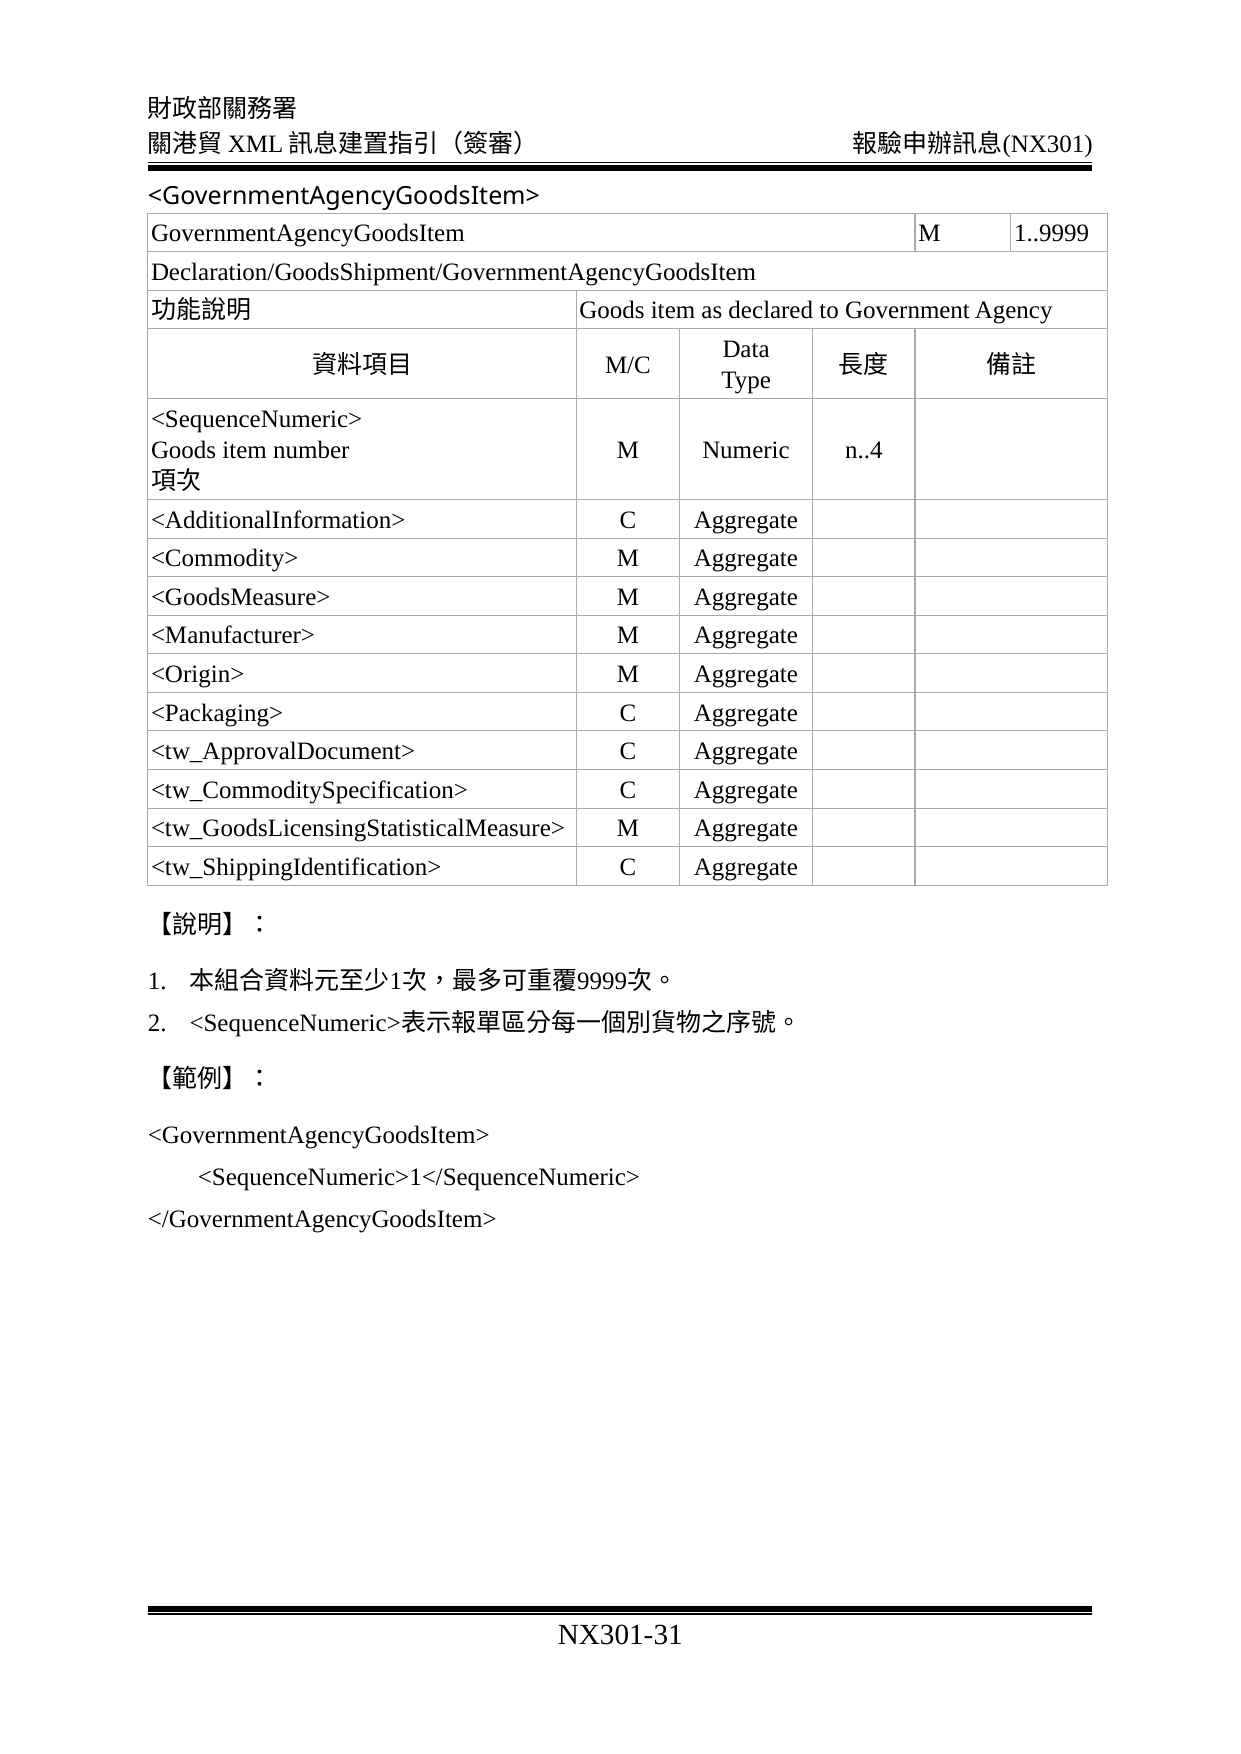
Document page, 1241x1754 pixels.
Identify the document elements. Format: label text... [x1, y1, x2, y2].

table_cell M [577, 809, 679, 846]
table_cell n..4 [813, 399, 914, 499]
table_cell M [577, 399, 679, 499]
table_cell <tw_ApprovalDocument> [148, 731, 576, 769]
table_cell [916, 809, 1107, 846]
table_cell [813, 616, 914, 653]
table_cell Aggregate [680, 809, 812, 846]
text 【說明】： [148, 900, 1092, 942]
table_cell [916, 847, 1107, 884]
table_cell [916, 399, 1107, 499]
table_cell 資料項目 [148, 329, 576, 398]
table_header GovernmentAgencyGoodsItem [148, 214, 914, 251]
table_cell M [577, 539, 679, 576]
table_cell Aggregate [680, 693, 812, 730]
table_cell [916, 770, 1107, 807]
table_cell [813, 731, 914, 769]
table_cell [916, 693, 1107, 730]
table_cell [813, 654, 914, 692]
table_cell Aggregate [680, 500, 812, 538]
table_cell [813, 770, 914, 807]
table_cell <tw_CommoditySpecification> [148, 770, 576, 807]
table_cell Aggregate [680, 539, 812, 576]
table_cell 備註 [916, 329, 1107, 398]
table_cell M [577, 616, 679, 653]
table_cell [813, 539, 914, 576]
list 本組合資料元至少1次，最多可重覆9999次。 [148, 956, 1092, 998]
list <SequenceNumeric>表示報單區分每一個別貨物之序號。 [148, 998, 1092, 1040]
table_cell [813, 847, 914, 884]
table_cell M [577, 654, 679, 692]
table_cell <Commodity> [148, 539, 576, 576]
table_cell Numeric [680, 399, 812, 499]
table_cell C [577, 500, 679, 538]
table_header 1..9999 [1011, 214, 1107, 251]
table_cell <GoodsMeasure> [148, 577, 576, 615]
table_cell [916, 500, 1107, 538]
table_cell [916, 577, 1107, 615]
text <SequenceNumeric>1</SequenceNumeric> [148, 1152, 1092, 1194]
table_cell C [577, 693, 679, 730]
table_cell [916, 616, 1107, 653]
table_cell [813, 577, 914, 615]
table_cell 長度 [813, 329, 914, 398]
subtitle <GovernmentAgencyGoodsItem> [148, 1111, 1092, 1152]
table_cell Declaration/GoodsShipment/GovernmentAgencyGoodsItem [148, 252, 1107, 290]
table_cell <tw_ShippingIdentification> [148, 847, 576, 884]
table_header M [916, 214, 1010, 251]
table_cell M/C [577, 329, 679, 398]
table_cell Aggregate [680, 654, 812, 692]
table_cell <Packaging> [148, 693, 576, 730]
text <GovernmentAgencyGoodsItem> [148, 171, 1092, 213]
text 【範例】： [148, 1054, 1092, 1096]
table_cell Aggregate [680, 847, 812, 884]
table_cell Aggregate [680, 770, 812, 807]
table_cell Aggregate [680, 577, 812, 615]
table_cell [916, 539, 1107, 576]
table_cell <Manufacturer> [148, 616, 576, 653]
table_cell C [577, 731, 679, 769]
table_cell <Origin> [148, 654, 576, 692]
table_cell [813, 809, 914, 846]
table_cell Data Type [680, 329, 812, 398]
table_cell 功能說明 [148, 291, 576, 328]
table_cell [916, 654, 1107, 692]
table_cell [813, 500, 914, 538]
table_cell C [577, 847, 679, 884]
table_cell <AdditionalInformation> [148, 500, 576, 538]
table_cell [916, 731, 1107, 769]
table_cell <SequenceNumeric> Goods item number 項次 [148, 399, 576, 499]
table_cell M [577, 577, 679, 615]
table_cell [813, 693, 914, 730]
table_cell C [577, 770, 679, 807]
subtitle </GovernmentAgencyGoodsItem> [148, 1194, 1092, 1236]
table_cell Aggregate [680, 616, 812, 653]
table_cell <tw_GoodsLicensingStatisticalMeasure> [148, 809, 576, 846]
table_cell Aggregate [680, 731, 812, 769]
table_cell Goods item as declared to Government Agency [577, 291, 1107, 328]
